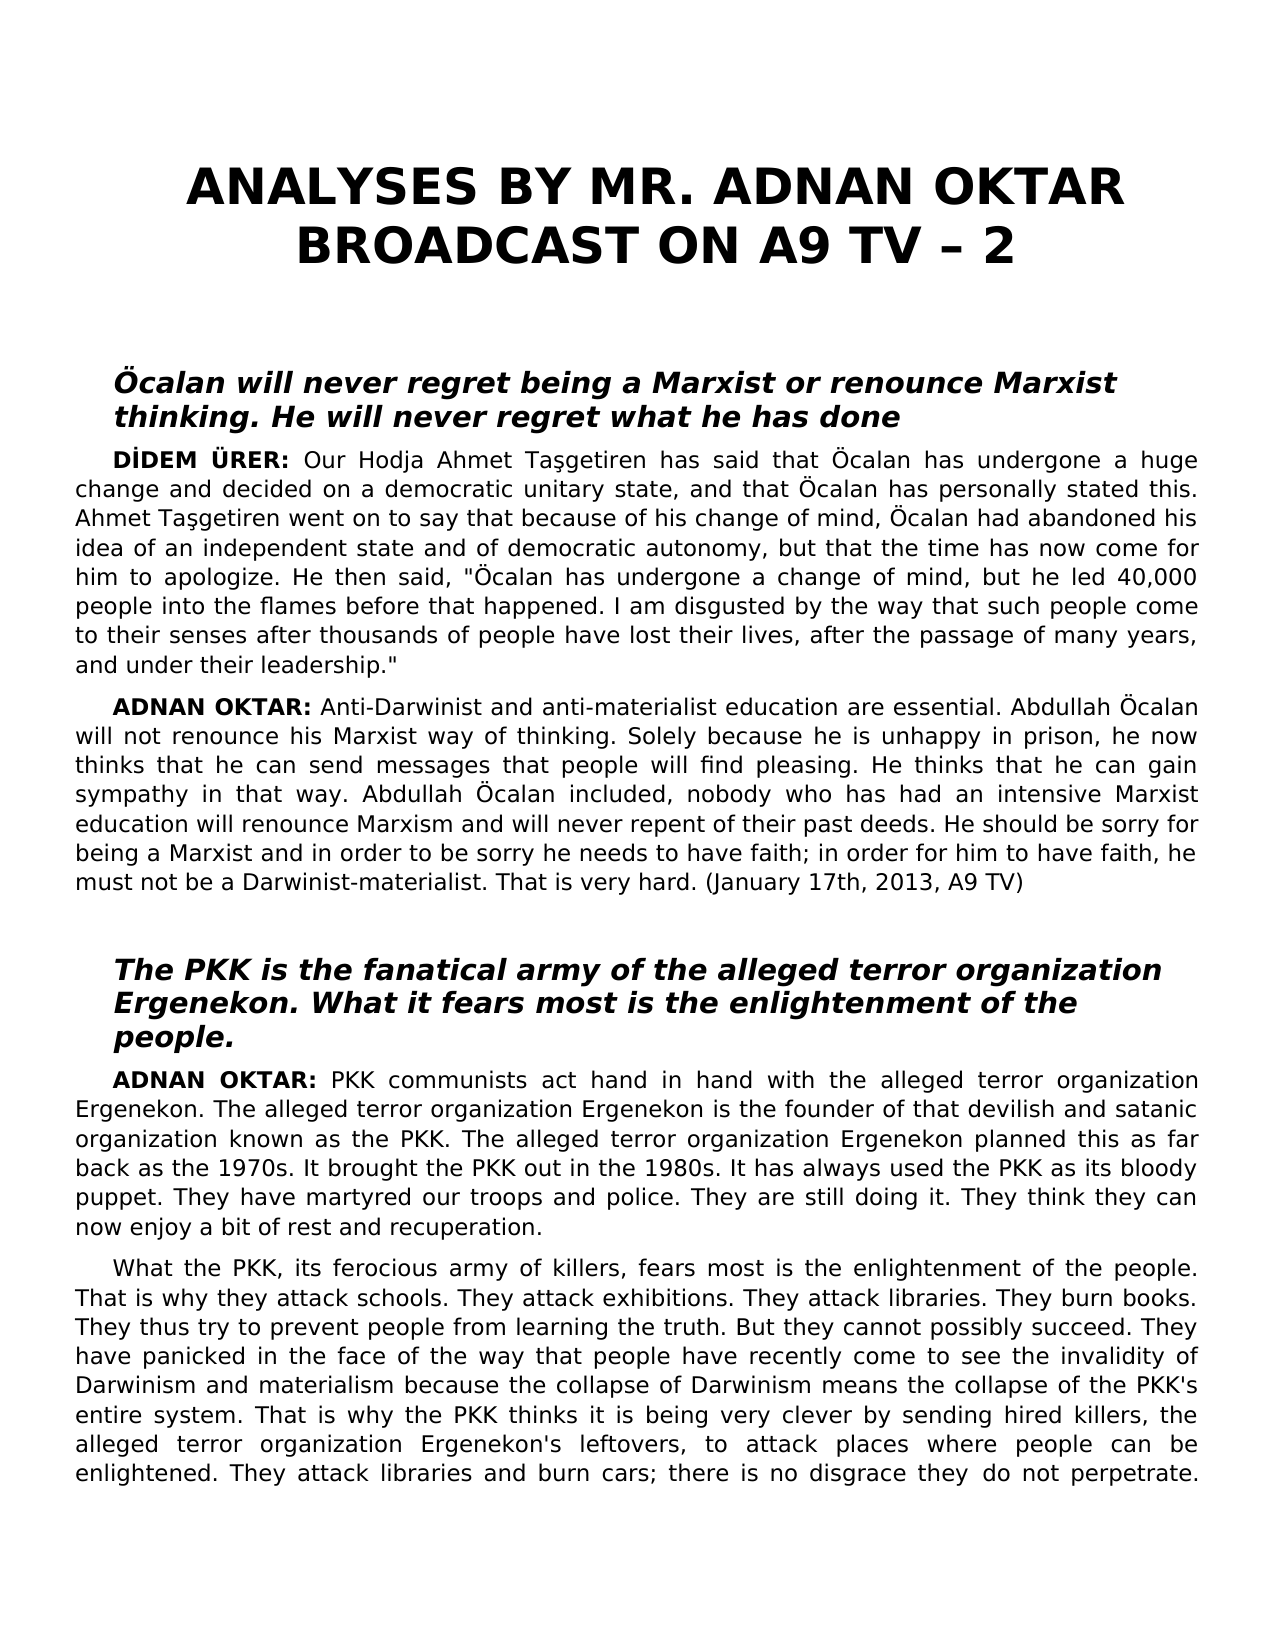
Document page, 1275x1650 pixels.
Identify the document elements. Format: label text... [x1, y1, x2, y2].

text DİDEM ÜRER: Our Hodja Ahmet Taşgetiren has said that Öcalan has undergone a huge change and decided on a democratic unitary state, and that Öcalan has personally stated this. Ahmet Taşgetiren went on to say that because of his change of mind, Öcalan had abandoned his idea of an independent state and of democratic autonomy, but that the time has now come for him to apologize. He then said, "Öcalan has undergone a change of mind, but he led 40,000 people into the flames before that happened. I am disgusted by the way that such people come to their senses after thousands of people have lost their lives, after the passage of many years, and under their leadership." [75, 447, 1200, 679]
subtitle The PKK is the fanatical army of the alleged terror organization Ergenekon. What it fears most is the enlightenment of the people. [113, 953, 1200, 1055]
text What the PKK, its ferocious army of killers, fears most is the enlightenment of the people. That is why they attack schools. They attack exhibitions. They attack libraries. They burn books. They thus try to prevent people from learning the truth. But they cannot possibly succeed. They have panicked in the face of the way that people have recently come to see the invalidity of Darwinism and materialism because the collapse of Darwinism means the collapse of the PKK's entire system. That is why the PKK thinks it is being very clever by sending hired killers, the alleged terror organization Ergenekon's leftovers, to attack places where people can be enlightened. They attack libraries and burn cars; there is no disgrace they do not perpetrate. [75, 1255, 1200, 1487]
subtitle ANALYSES BY MR. ADNAN OKTAR BROADCAST ON A9 TV – 2 [112, 158, 1200, 275]
text ADNAN OKTAR: PKK communists act hand in hand with the alleged terror organization Ergenekon. The alleged terror organization Ergenekon is the founder of that devilish and satanic organization known as the PKK. The alleged terror organization Ergenekon planned this as far back as the 1970s. It brought the PKK out in the 1980s. It has always used the PKK as its bloody puppet. They have martyred our troops and police. They are still doing it. They think they can now enjoy a bit of rest and recuperation. [75, 1067, 1200, 1240]
text ADNAN OKTAR: Anti-Darwinist and anti-materialist education are essential. Abdullah Öcalan will not renounce his Marxist way of thinking. Solely because he is unhappy in prison, he now thinks that he can send messages that people will find pleasing. He thinks that he can gain sympathy in that way. Abdullah Öcalan included, nobody who has had an intensive Marxist education will renounce Marxism and will never repent of their past deeds. He should be sorry for being a Marxist and in order to be sorry he needs to have faith; in order for him to have faith, he must not be a Darwinist-materialist. That is very hard. (January 17th, 2013, A9 TV) [75, 694, 1200, 896]
subtitle Öcalan will never regret being a Marxist or renounce Marxist thinking. He will never regret what he has done [113, 367, 1200, 434]
